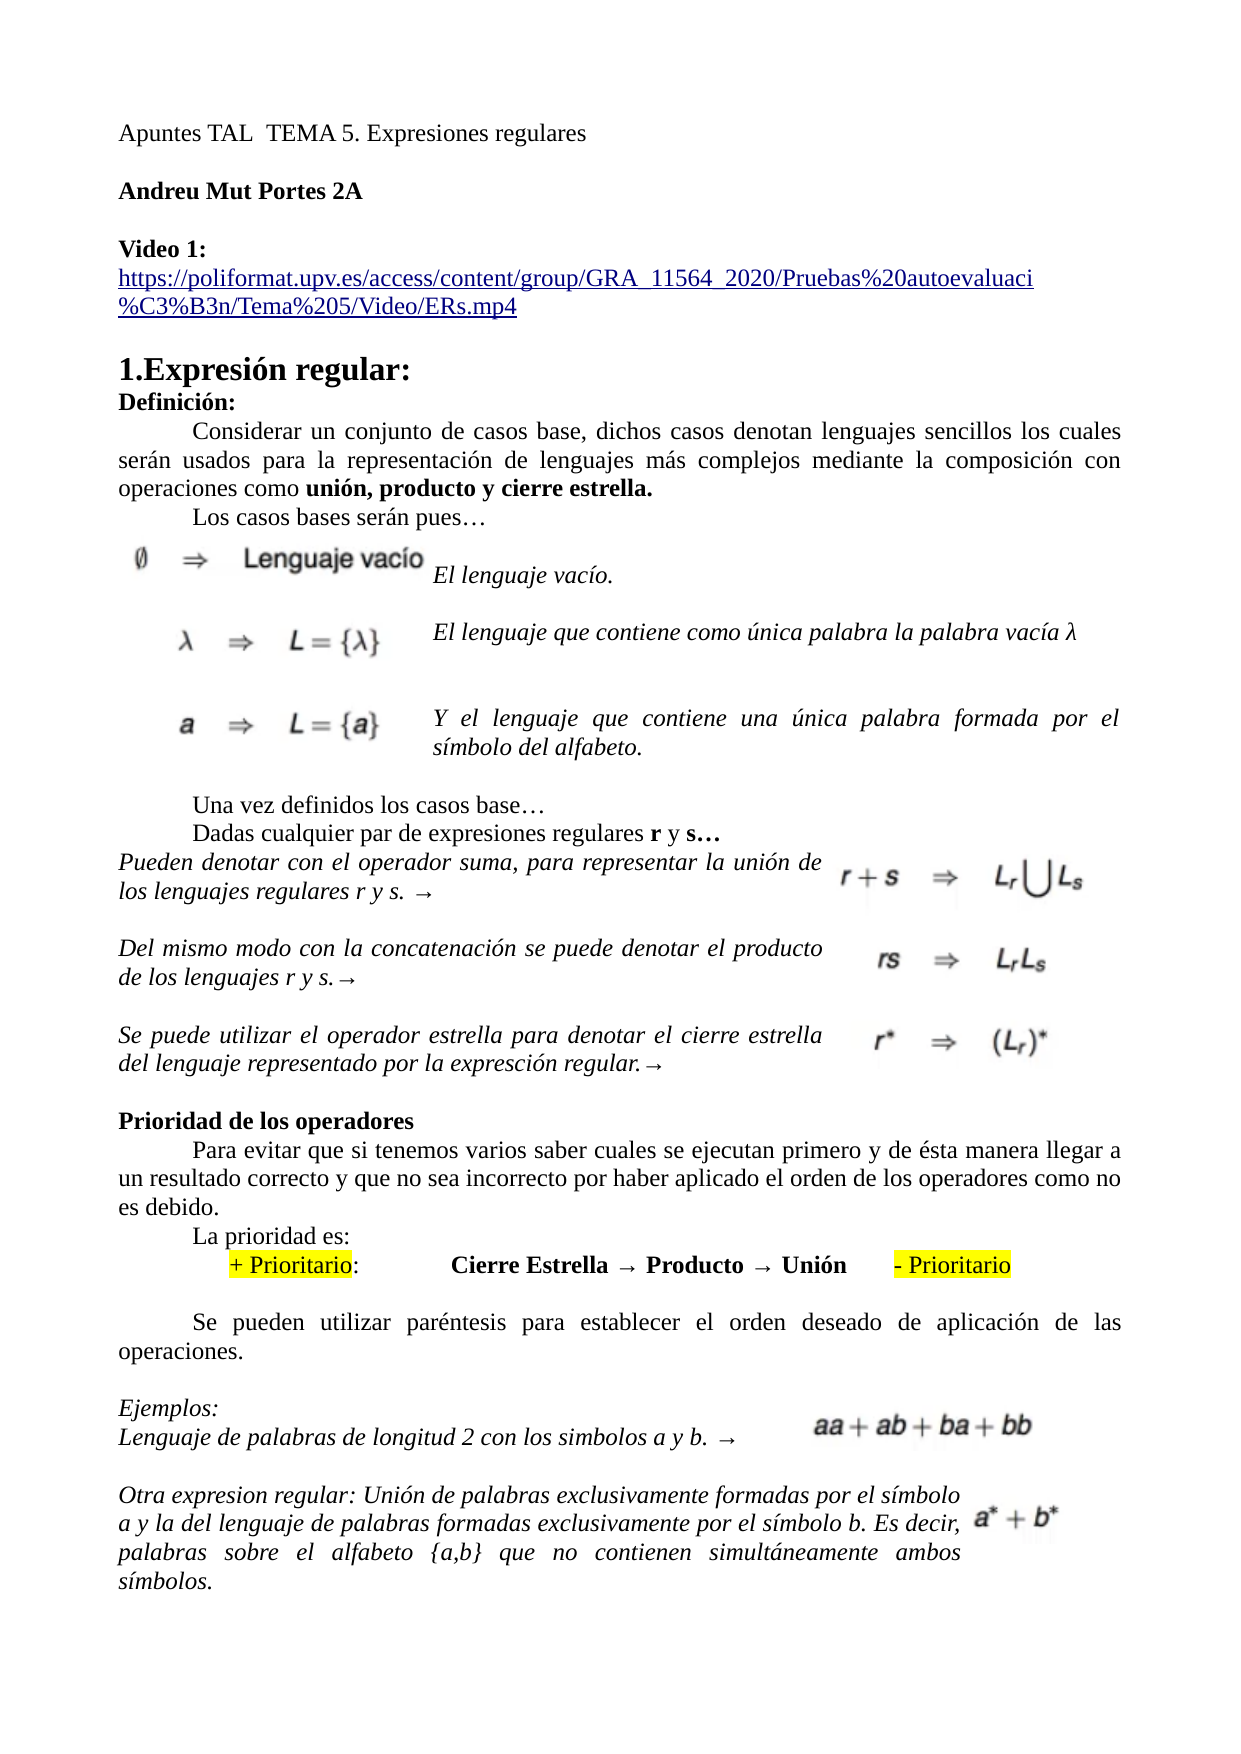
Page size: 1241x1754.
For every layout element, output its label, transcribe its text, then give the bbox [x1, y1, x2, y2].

text El lenguaje que contiene como única palabra la palabra vacía λ [433, 617, 1122, 646]
picture [825, 854, 1096, 1069]
text La prioridad es: [118, 1221, 1122, 1250]
text 1.Expresión regular: [118, 349, 1122, 387]
text Video 1: [118, 234, 1122, 263]
text Dadas cualquier par de expresiones regulares r y s… [118, 818, 1122, 847]
text Los casos bases serán pues… [118, 502, 1122, 531]
text + Prioritario: Cierre Estrella → Producto → Unión - Prioritario [118, 1250, 1122, 1278]
text https://poliformat.upv.es/access/content/group/GRA_11564_2020/Pruebas%20autoevaluaci%C3%B3n/Tema%205/Video/ERs.mp4 [118, 263, 1122, 320]
text Pueden denotar con el operador suma, para representar la unión de los lenguajes regulares r y s. → [118, 847, 1122, 905]
text [1047, 1422, 1122, 1451]
text El lenguaje vacío. [433, 560, 1122, 588]
text Andreu Mut Portes 2A [118, 176, 1122, 205]
text Se puede utilizar el operador estrella para denotar el cierre estrella del lenguaje representado por la expresción regular.→ [118, 1020, 1122, 1077]
text Prioridad de los operadores [118, 1106, 1122, 1135]
picture [806, 1405, 1047, 1451]
text Se pueden utilizar paréntesis para establecer el orden deseado de aplicación de las operaciones. [118, 1307, 1122, 1365]
text Y el lenguaje que contiene una única palabra formada por el símbolo del alfabeto. [118, 703, 1122, 761]
text Para evitar que si tenemos varios saber cuales se ejecutan primero y de ésta manera llegar a un resultado correcto y que no sea incorrecto por haber aplicado el orden de los operadores como no es debido. [118, 1135, 1122, 1221]
text Una vez definidos los casos base… [118, 790, 1122, 818]
text Lenguaje de palabras de longitud 2 con los simbolos a y b. → [118, 1422, 806, 1451]
text Definición: [118, 387, 1122, 416]
text Ejemplos: [118, 1393, 1122, 1422]
picture [123, 534, 433, 758]
text Del mismo modo con la concatenación se puede denotar el producto de los lenguajes r y s.→ [118, 933, 825, 991]
text Considerar un conjunto de casos base, dichos casos denotan lenguajes sencillos los cuales serán usados para la representación de lenguajes más complejos mediante la composición con operaciones como unión, producto y cierre estrella. [118, 416, 1122, 502]
text Otra expresion regular: Unión de palabras exclusivamente formadas por el símbolo a y la del lenguaje de palabras formadas exclusivamente por el símbolo b. Es decir, palabras sobre el alfabeto {a,b} que no contienen simultáneamente ambos símbolos. [118, 1480, 1122, 1595]
picture [963, 1492, 1064, 1544]
